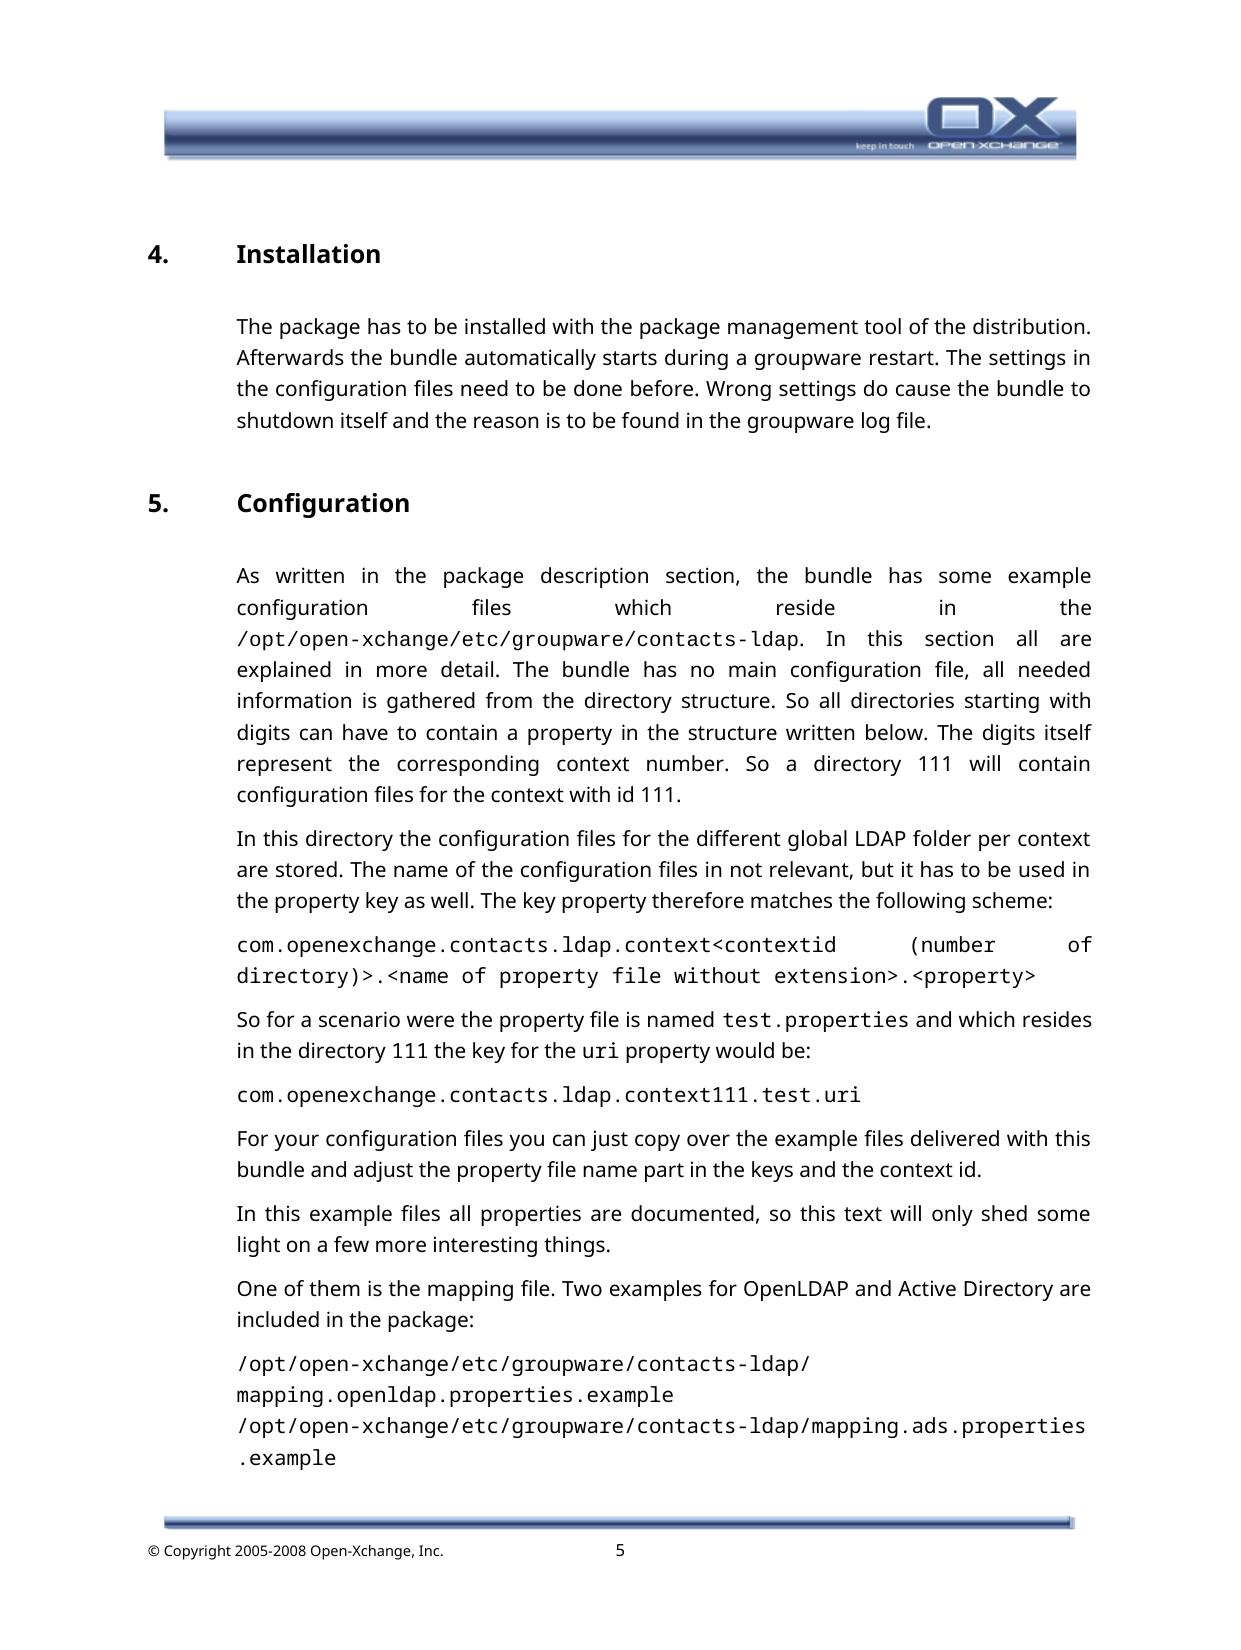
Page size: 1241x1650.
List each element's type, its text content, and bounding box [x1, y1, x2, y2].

picture [164, 1516, 1077, 1530]
subtitle Installation [148, 236, 1092, 270]
subtitle Configuration [148, 486, 1092, 519]
picture [164, 97, 1077, 163]
text As written in the package description section, the bundle has some example configuration files which reside in the /opt/open-xchange/etc/groupware/contacts-ldap. In this section all are explained in more detail. The bundle has no main configuration file, all needed information is gathered from the directory structure. So all directories starting with digits can have to contain a property in the structure written below. The digits itself represent the corresponding context number. So a directory 111 will contain configuration files for the context with id 111. [236, 561, 1092, 809]
text One of them is the mapping file. Two examples for OpenLDAP and Active Directory are included in the package: [236, 1274, 1092, 1334]
text So for a scenario were the property file is named test.properties and which resides in the directory 111 the key for the uri property would be: [236, 1005, 1092, 1065]
text For your configuration files you can just copy over the example files delivered with this bundle and adjust the property file name part in the keys and the context id. [236, 1124, 1092, 1184]
text com.openexchange.contacts.ldap.context<contextid (number of directory)>.<name of property file without extension>.<property> [236, 930, 1092, 990]
text /opt/open-xchange/etc/groupware/contacts-ldap/mapping.openldap.properties.example /opt/open-xchange/etc/groupware/contacts-ldap/mapping.ads.properties.example [236, 1349, 1092, 1471]
text In this directory the configuration files for the different global LDAP folder per context are stored. The name of the configuration files in not relevant, but it has to be used in the property key as well. The key property therefore matches the following scheme: [236, 824, 1092, 915]
text The package has to be installed with the package management tool of the distribution. Afterwards the bundle automatically starts during a groupware restart. The settings in the configuration files need to be done before. Wrong settings do cause the bundle to shutdown itself and the reason is to be found in the groupware log file. [236, 312, 1092, 434]
text In this example files all properties are documented, so this text will only shed some light on a few more interesting things. [236, 1199, 1092, 1259]
text com.openexchange.contacts.ldap.context111.test.uri [236, 1080, 1092, 1109]
